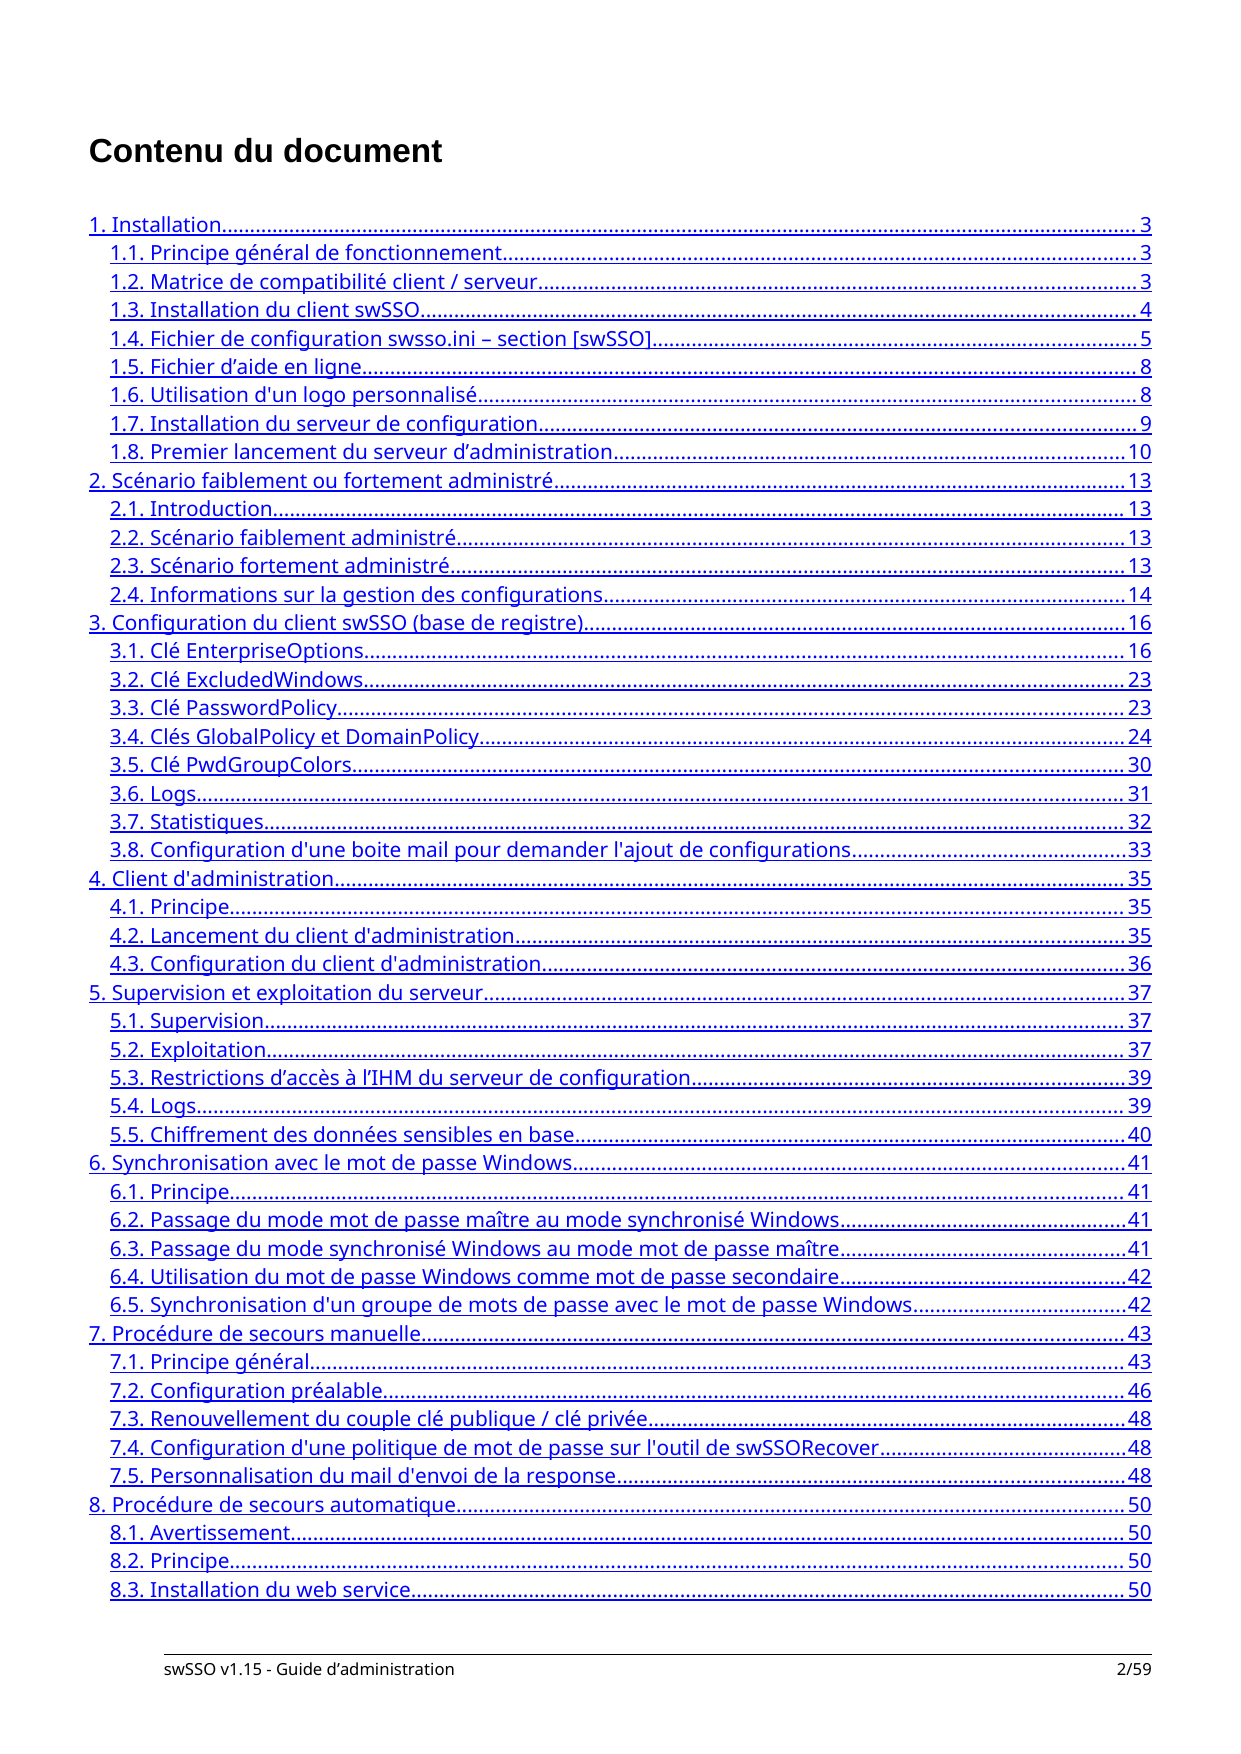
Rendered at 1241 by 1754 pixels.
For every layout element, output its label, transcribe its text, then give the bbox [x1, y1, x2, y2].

text 7. Procédure de secours manuelle 43 [89, 1319, 1152, 1343]
text 5.1. Supervision 37 [109, 1006, 1152, 1030]
text Contenu du document [89, 131, 1152, 169]
text 1.8. Premier lancement du serveur d’administration 10 [109, 437, 1152, 462]
text 1.1. Principe général de fonctionnement 3 [109, 238, 1152, 263]
text 3.5. Clé PwdGroupColors 30 [109, 750, 1152, 774]
text 6.2. Passage du mode mot de passe maître au mode synchronisé Windows 41 [109, 1205, 1152, 1229]
text 5. Supervision et exploitation du serveur 37 [89, 978, 1152, 1002]
text [109, 1287, 1152, 1291]
text [109, 1088, 1152, 1092]
text 7.4. Configuration d'une politique de mot de passe sur l'outil de swSSORecover 48 [109, 1433, 1152, 1457]
text 3. Configuration du client swSSO (base de registre) 16 [89, 608, 1152, 632]
text 5.5. Chiffrement des données sensibles en base 40 [109, 1120, 1152, 1144]
text 1.6. Utilisation d'un logo personnalisé 8 [109, 381, 1152, 405]
text 1.4. Fichier de configuration swsso.ini – section [swSSO] 5 [109, 324, 1152, 348]
text 7.1. Principe général 43 [109, 1347, 1152, 1372]
text 2.3. Scénario fortement administré 13 [109, 551, 1152, 575]
text 6.5. Synchronisation d'un groupe de mots de passe avec le mot de passe Windows 42 [109, 1291, 1152, 1315]
text 8. Procédure de secours automatique 50 [89, 1490, 1152, 1514]
text 3.6. Logs 31 [109, 779, 1152, 803]
text 7.5. Personnalisation du mail d'envoi de la response 48 [109, 1461, 1152, 1485]
text 2.1. Introduction 13 [109, 494, 1152, 518]
text 6.1. Principe 41 [109, 1177, 1152, 1201]
text 6. Synchronisation avec le mot de passe Windows 41 [89, 1148, 1152, 1173]
text 3.4. Clés GlobalPolicy et DomainPolicy 24 [109, 722, 1152, 746]
text 2.4. Informations sur la gestion des configurations 14 [109, 580, 1152, 604]
text 1.5. Fichier d’aide en ligne 8 [109, 352, 1152, 376]
text 3.7. Statistiques 32 [109, 807, 1152, 831]
text 4.1. Principe 35 [109, 892, 1152, 917]
text 2. Scénario faiblement ou fortement administré 13 [89, 466, 1152, 490]
text 6.3. Passage du mode synchronisé Windows au mode mot de passe maître 41 [109, 1234, 1152, 1258]
text [109, 832, 1152, 836]
text 4.2. Lancement du client d'administration 35 [109, 921, 1152, 945]
text 8.3. Installation du web service 50 [109, 1575, 1152, 1599]
text [109, 1486, 1152, 1490]
text [109, 377, 1152, 381]
text [109, 974, 1152, 978]
text 5.4. Logs 39 [109, 1092, 1152, 1116]
text 4. Client d'administration 35 [89, 864, 1152, 888]
text [109, 320, 1152, 324]
text 7.2. Configuration préalable 46 [109, 1376, 1152, 1400]
text 6.4. Utilisation du mot de passe Windows comme mot de passe secondaire 42 [109, 1262, 1152, 1286]
text [109, 1543, 1152, 1547]
text 1.3. Installation du client swSSO 4 [109, 295, 1152, 319]
text 7.3. Renouvellement du couple clé publique / clé privée 48 [109, 1404, 1152, 1428]
text 1. Installation 3 [89, 210, 1152, 234]
text [109, 775, 1152, 779]
text [109, 519, 1152, 523]
text 3.2. Clé ExcludedWindows 23 [109, 665, 1152, 689]
text [109, 1429, 1152, 1433]
text [109, 576, 1152, 580]
text 8.1. Avertissement 50 [109, 1518, 1152, 1542]
text [109, 1230, 1152, 1234]
text 5.3. Restrictions d’accès à l’IHM du serveur de configuration 39 [109, 1063, 1152, 1087]
text [109, 1031, 1152, 1035]
text 3.8. Configuration d'une boite mail pour demander l'ajout de configurations 33 [109, 836, 1152, 860]
text 2.2. Scénario faiblement administré 13 [109, 523, 1152, 547]
text 1.2. Matrice de compatibilité client / serveur 3 [109, 267, 1152, 291]
text 4.3. Configuration du client d'administration 36 [109, 949, 1152, 973]
text 3.3. Clé PasswordPolicy 23 [109, 693, 1152, 718]
text 8.2. Principe 50 [109, 1547, 1152, 1571]
text 1.7. Installation du serveur de configuration 9 [109, 409, 1152, 433]
text 5.2. Exploitation 37 [109, 1035, 1152, 1059]
text 3.1. Clé EnterpriseOptions 16 [109, 637, 1152, 661]
